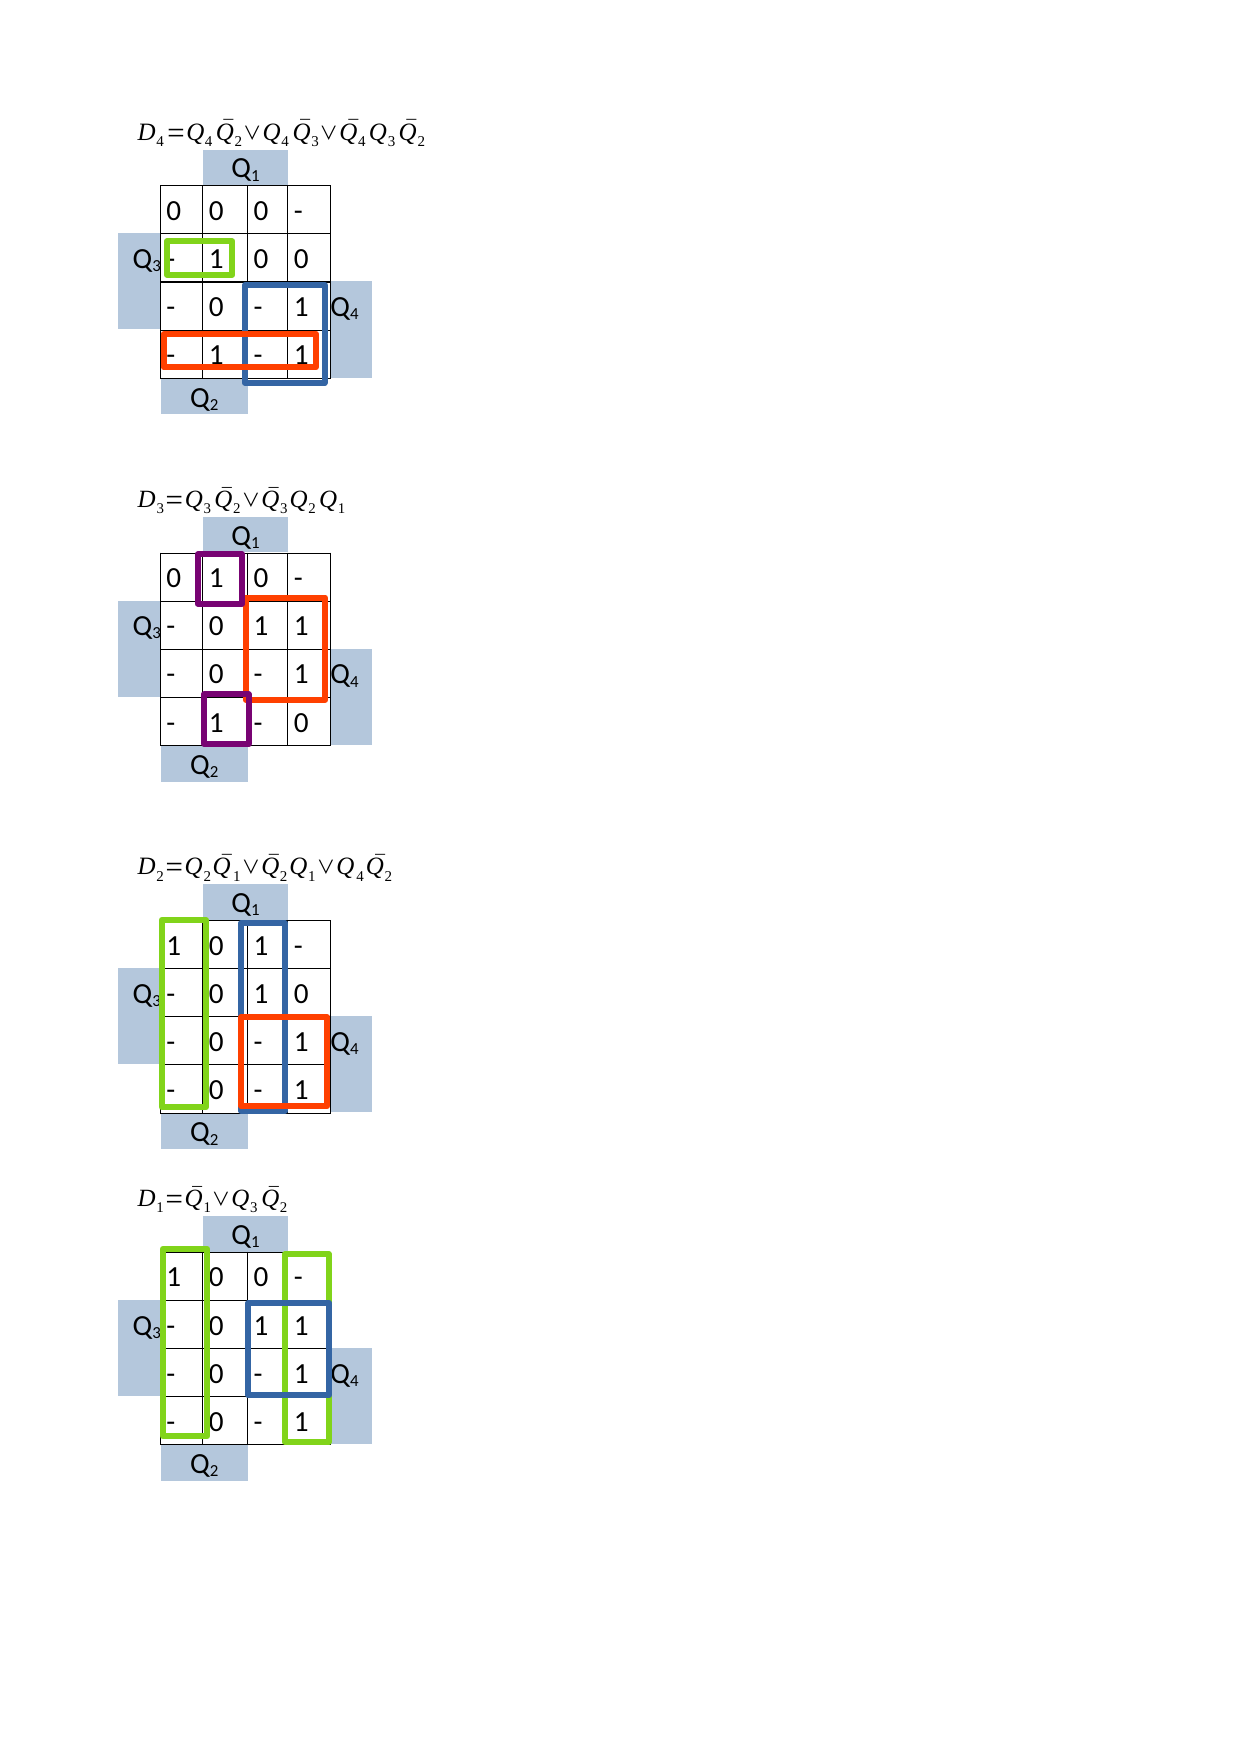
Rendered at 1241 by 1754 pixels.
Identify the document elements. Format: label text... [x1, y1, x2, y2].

table_cell [118, 1444, 161, 1481]
table_cell Q2 [161, 1445, 248, 1481]
table_cell [331, 601, 372, 649]
table_cell 1 [288, 650, 322, 697]
table_cell 0 [209, 969, 238, 1016]
table_cell - [248, 1020, 282, 1064]
table_cell 1 [288, 1398, 326, 1439]
table_cell - [170, 244, 202, 272]
table_cell 0 [203, 1065, 238, 1112]
table_cell [118, 1113, 161, 1149]
table_cell [248, 386, 288, 414]
table_cell - [161, 283, 202, 329]
table_cell - [248, 288, 287, 329]
table_cell 0 [248, 186, 287, 233]
table_cell - [161, 234, 202, 281]
table_cell 0 [203, 283, 242, 329]
table_cell [118, 553, 160, 601]
table_cell 0 [210, 1301, 245, 1348]
table_cell 0 [203, 1397, 247, 1444]
table_cell - [161, 370, 202, 378]
table_cell Q3 [118, 1300, 160, 1396]
table_cell [330, 1444, 372, 1481]
table_header [118, 150, 161, 185]
table_cell 1 [249, 602, 287, 649]
table_cell 1 [288, 602, 322, 649]
table_cell - [288, 921, 330, 968]
table_cell - [161, 1439, 202, 1444]
table_cell - [248, 1398, 282, 1444]
table_cell Q2 [161, 746, 248, 782]
table_cell [330, 1113, 372, 1149]
table_cell 0 [248, 234, 287, 281]
table_cell [331, 233, 372, 281]
table_header [161, 150, 203, 185]
table_cell [288, 746, 330, 782]
table_header [118, 884, 161, 920]
table_cell [118, 330, 160, 378]
table_header [161, 1216, 203, 1246]
table_cell 0 [203, 607, 243, 649]
table_cell [331, 968, 372, 1016]
table_cell [331, 920, 372, 968]
table_cell - [288, 186, 330, 233]
table_cell - [161, 602, 202, 649]
table_cell 0 [209, 1017, 238, 1064]
table_cell - [161, 650, 202, 697]
table_cell 1 [288, 1020, 324, 1064]
table_cell - [166, 1349, 202, 1396]
table_cell [248, 1445, 288, 1481]
table_header Q1 [203, 150, 288, 185]
table_cell [118, 697, 160, 745]
table_cell [330, 745, 372, 782]
table_cell [118, 1252, 160, 1300]
table_cell 0 [210, 1349, 245, 1396]
table_cell [118, 1064, 160, 1112]
table_cell Q4 [332, 1348, 372, 1444]
table_header [161, 517, 203, 552]
table_cell [118, 378, 161, 414]
table_cell - [251, 1349, 282, 1392]
table_header [118, 1216, 161, 1252]
table_cell Q3 [118, 233, 160, 329]
table_header [330, 150, 372, 185]
table_cell 1 [203, 337, 242, 364]
table_header Q1 [203, 884, 288, 920]
table_header Q1 [203, 517, 288, 552]
table_cell [331, 553, 372, 601]
table_cell 0 [248, 1253, 282, 1300]
table_cell - [167, 337, 202, 364]
table_cell 1 [288, 1065, 324, 1103]
table_header [288, 884, 330, 920]
table_cell - [248, 370, 287, 378]
table_cell 0 [288, 969, 330, 1014]
table_cell Q2 [161, 379, 248, 414]
table_cell 0 [161, 554, 195, 601]
table_cell 0 [203, 650, 243, 691]
table_cell - [161, 698, 201, 745]
table_cell 1 [165, 923, 202, 968]
table_cell 1 [288, 288, 322, 329]
table_cell 0 [288, 698, 330, 745]
table_cell [331, 185, 372, 233]
table_cell - [165, 969, 202, 1016]
table_cell 1 [166, 1253, 202, 1300]
table_header [330, 517, 372, 552]
table_cell [118, 185, 160, 233]
table_cell [330, 378, 372, 414]
table_cell Q2 [161, 1114, 248, 1149]
table_cell [118, 920, 159, 968]
table_cell 1 [251, 1306, 282, 1348]
table_cell - [165, 1065, 202, 1104]
table_cell 0 [161, 186, 202, 233]
table_cell [332, 1252, 372, 1300]
table_cell 0 [288, 234, 330, 281]
table_cell Q4 [331, 281, 372, 378]
table_cell - [166, 1301, 202, 1348]
table_cell 1 [203, 557, 239, 601]
table_cell 1 [248, 969, 282, 1014]
table_cell [332, 1300, 372, 1348]
table_cell 1 [288, 331, 322, 378]
table_cell [203, 370, 242, 378]
table_cell - [166, 1397, 202, 1433]
table_header [288, 1216, 330, 1251]
table_header [330, 884, 372, 920]
table_cell 1 [288, 1306, 326, 1348]
table_cell Q3 [118, 968, 159, 1064]
table_cell Q4 [331, 1016, 372, 1112]
table_header [288, 517, 330, 552]
table_cell [248, 1114, 288, 1149]
table_header Q1 [203, 1216, 288, 1252]
table_cell - [249, 650, 287, 697]
table_header [161, 884, 203, 917]
table_cell [288, 1445, 330, 1481]
table_header [330, 1216, 372, 1252]
table_header [118, 517, 161, 552]
table_cell - [288, 554, 330, 601]
table_cell - [248, 337, 287, 364]
table_cell Q4 [331, 649, 372, 745]
table_cell Q3 [118, 601, 160, 697]
table_cell - [288, 1257, 326, 1300]
table_cell 1 [203, 234, 247, 281]
table_cell [288, 379, 330, 414]
table_cell - [165, 1017, 202, 1064]
table_cell 0 [203, 186, 247, 233]
table_cell 1 [288, 1349, 326, 1392]
table_cell [118, 745, 161, 782]
table_cell [248, 746, 288, 782]
table_cell 1 [248, 926, 282, 968]
table_cell 0 [248, 554, 287, 595]
table_cell 1 [207, 698, 246, 741]
table_cell - [248, 1065, 282, 1103]
table_cell - [252, 703, 287, 745]
table_header [288, 150, 330, 185]
table_cell [118, 1396, 160, 1444]
table_cell [288, 1114, 330, 1149]
table_cell 0 [209, 921, 238, 968]
table_cell 0 [210, 1253, 247, 1300]
